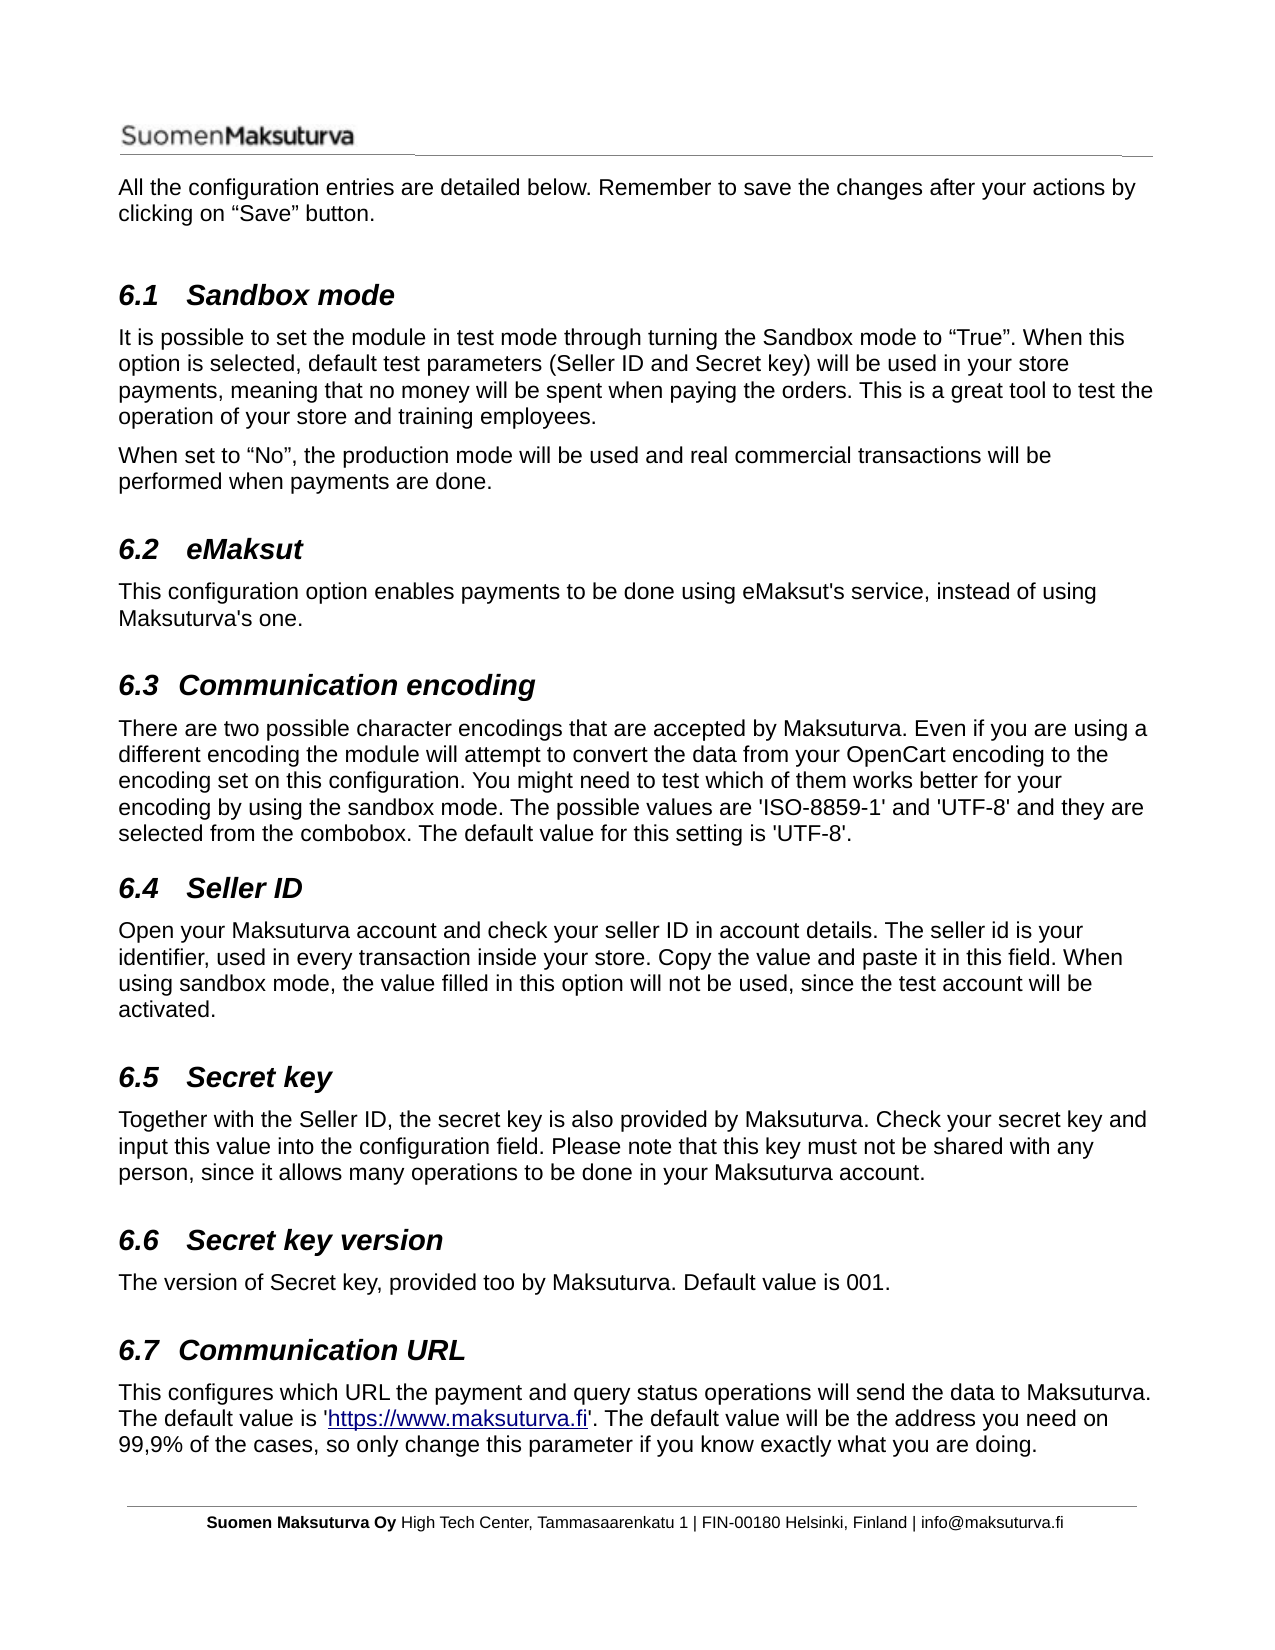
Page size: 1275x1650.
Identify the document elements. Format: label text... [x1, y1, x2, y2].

text There are two possible character encodings that are accepted by Maksuturva. Even if you are using a different encoding the module will attempt to convert the data from your OpenCart encoding to the encoding set on this configuration. You might need to test which of them works better for your encoding by using the sandbox mode. The possible values are 'ISO-8859-1' and 'UTF-8' and they are selected from the combobox. The default value for this setting is 'UTF-8'. [118, 714, 1157, 846]
text When set to “No”, the production mode will be used and real commercial transactions will be performed when payments are done. [118, 442, 1157, 495]
subtitle eMaksut [118, 532, 1157, 566]
text Open your Maksuturva account and check your seller ID in account details. The seller id is your identifier, used in every transaction inside your store. Copy the value and paste it in this field. When using sandbox mode, the value filled in this option will not be used, since the test account will be activated. [118, 917, 1157, 1023]
text All the configuration entries are detailed below. Remember to save the changes after your actions by clicking on “Save” button. [118, 174, 1157, 227]
subtitle Secret key [118, 1060, 1157, 1094]
subtitle Secret key version [118, 1223, 1157, 1256]
picture [120, 124, 358, 147]
subtitle Communication encoding [118, 668, 1157, 702]
subtitle Seller ID [118, 871, 1157, 905]
text This configuration option enables payments to be done using eMaksut's service, instead of using Maksuturva's one. [118, 578, 1157, 631]
text Together with the Seller ID, the secret key is also provided by Maksuturva. Check your secret key and input this value into the configuration field. Please note that this key must not be shared with any person, since it allows many operations to be done in your Maksuturva account. [118, 1106, 1157, 1185]
text The version of Secret key, provided too by Maksuturva. Default value is 001. [118, 1269, 1157, 1295]
text It is possible to set the module in test mode through turning the Sandbox mode to “True”. When this option is selected, default test parameters (Seller ID and Secret key) will be used in your store payments, meaning that no money will be spent when paying the orders. This is a great tool to test the operation of your store and training employees. [118, 324, 1157, 429]
subtitle Communication URL [118, 1333, 1157, 1366]
subtitle Sandbox mode [118, 278, 1157, 312]
text This configures which URL the payment and query status operations will send the data to Maksuturva. The default value is 'https://www.maksuturva.fi'. The default value will be the address you need on 99,9% of the cases, so only change this parameter if you know exactly what you are doing. [118, 1379, 1157, 1458]
